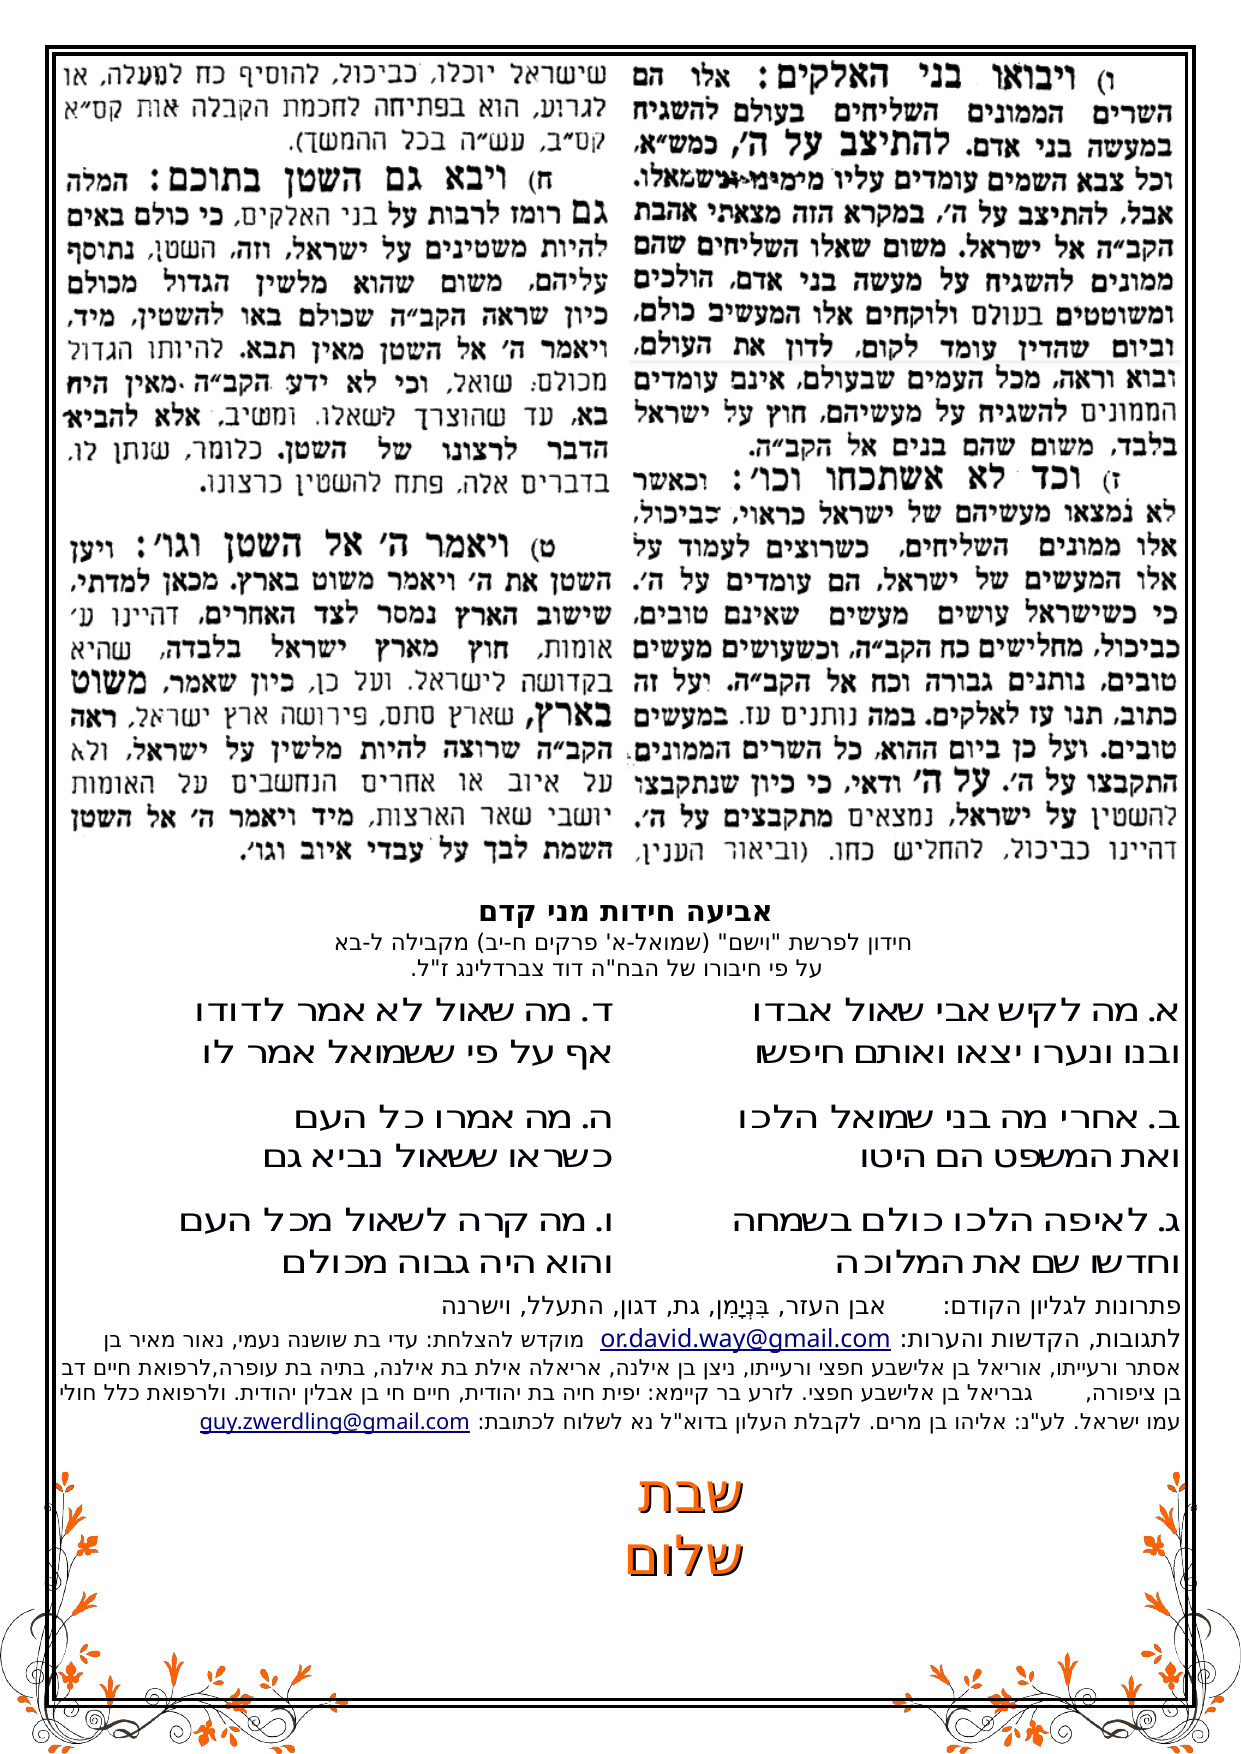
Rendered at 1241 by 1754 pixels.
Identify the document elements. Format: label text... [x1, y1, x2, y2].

list אביעה חידות מני קדם [59, 895, 1182, 929]
text חידון לפרשת "וישם" (שמואל-א' פרקים ח-יב) מקבילה ל-בא [59, 929, 1185, 955]
picture [56, 1472, 349, 1698]
list לתגובות, הקדשות והערות: or.david.way@gmail.com מוקדש להצלחת: עדי בת שושנה נעמי, נאור מאיר בן אסתר ורעייתו, אוריאל בן אלישבע חפצי ורעייתו, ניצן בן אילנה, אריאלה אילת בת אילנה, בתיה בת עופרה,לרפואת חיים דב בן ציפורה, גבריאל בן אלישבע חפצי. לזרע בר קיימא: יפית חיה בת יהודית, חיים חי בן אבלין יהודית. ולרפואת כלל חולי עמו ישראל. לע"נ: אליהו בן מרים. לקבלת העלון בדוא"ל נא לשלוח לכתובת: guy.zwerdling@gmail.com [59, 1321, 1182, 1436]
picture [49, 1472, 349, 1705]
list על פי חיבורו של הבח"ה דוד צברדלינג ז"ל. [59, 955, 1182, 982]
picture [892, 1472, 1185, 1698]
picture [892, 1472, 1241, 1754]
picture [892, 1472, 1192, 1705]
picture [58, 58, 1182, 866]
list פתרונות לגליון הקודם: אבן העזר, בִּנְיָמִן, גת, דגון, התעלל, וישרנה [59, 982, 1182, 1321]
picture [0, 1472, 349, 1754]
